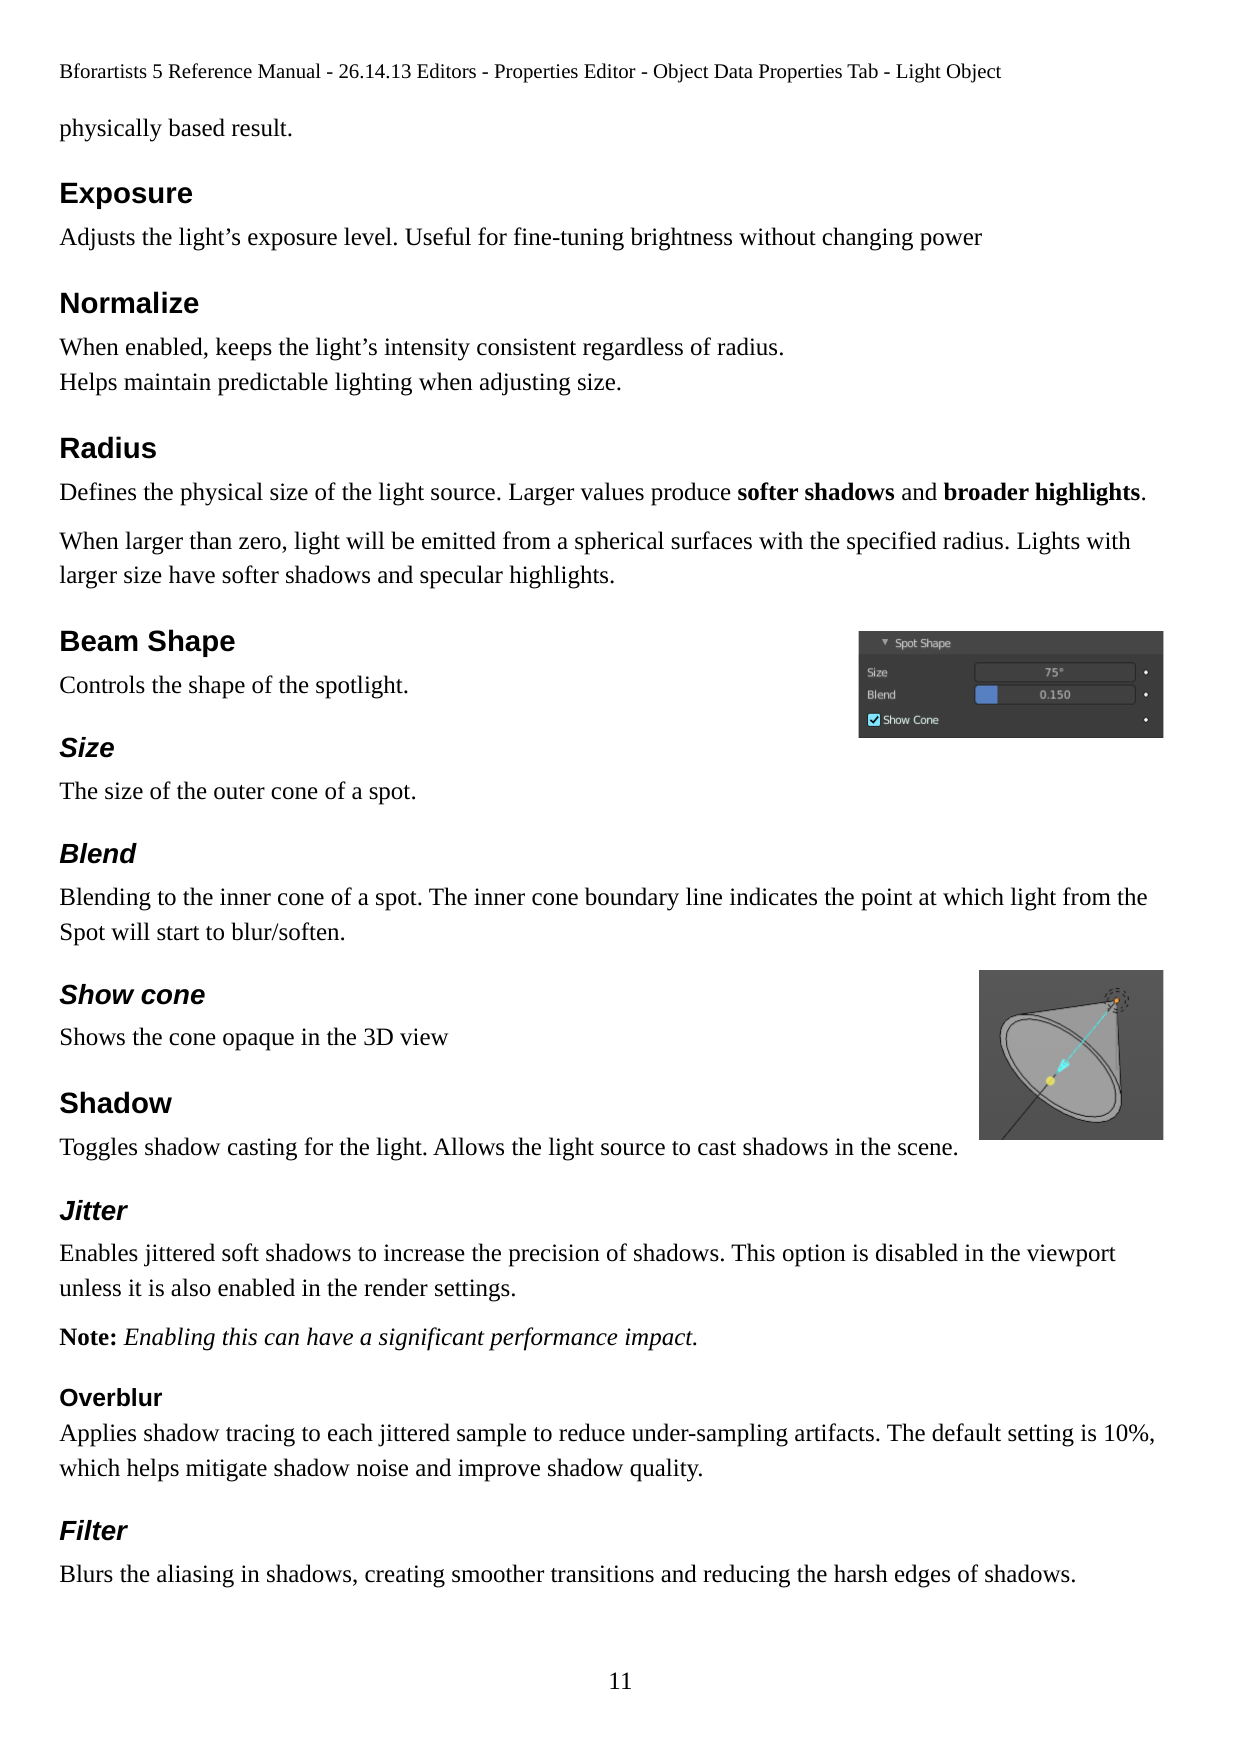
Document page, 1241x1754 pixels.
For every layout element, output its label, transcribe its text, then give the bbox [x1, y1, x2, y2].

subtitle Beam Shape [59, 624, 1181, 658]
subtitle Radius [59, 431, 1181, 464]
subtitle Shadow [59, 1086, 979, 1120]
subtitle [1164, 1086, 1181, 1120]
subtitle Exposure [59, 176, 1181, 210]
subtitle Blend [59, 838, 1181, 869]
text Blending to the inner cone of a spot. The inner cone boundary line indicates the point at which light from the Spot will start to blur/soften. [59, 882, 1181, 945]
subtitle Filter [59, 1514, 1181, 1546]
text Blurs the aliasing in shadows, creating smoother transitions and reducing the harsh edges of shadows. [59, 1559, 1181, 1587]
text Defines the physical size of the light source. Larger values produce softer shadows and broader highlights. [59, 477, 1181, 506]
text Applies shadow tracing to each jittered sample to reduce under-sampling artifacts. The default setting is 10%, which helps mitigate shadow noise and improve shadow quality. [59, 1418, 1181, 1481]
text Toggles shadow casting for the light. Allows the light source to cast shadows in the scene. [59, 1132, 1181, 1161]
subtitle Normalize [59, 286, 1181, 320]
picture [979, 970, 1164, 1140]
text The size of the outer cone of a spot. [59, 776, 1181, 805]
subtitle Show cone [59, 978, 979, 1010]
subtitle Jitter [59, 1194, 1181, 1226]
subtitle [1164, 978, 1181, 1010]
subtitle Size [59, 732, 1181, 764]
text Note: Enabling this can have a significant performance impact. [59, 1322, 1181, 1351]
text physically based result. [59, 113, 1181, 141]
text Adjusts the light’s exposure level. Useful for fine-tuning brightness without changing power [59, 222, 1181, 251]
subtitle Overblur [59, 1383, 1181, 1412]
text Enables jittered soft shadows to increase the precision of shadows. This option is disabled in the viewport unless it is also enabled in the render settings. [59, 1238, 1181, 1302]
text Shows the cone opaque in the 3D view [59, 1022, 979, 1051]
picture [858, 631, 1164, 738]
text When larger than zero, light will be emitted from a spherical surfaces with the specified radius. Lights with larger size have softer shadows and specular highlights. [59, 526, 1181, 589]
text When enabled, keeps the light’s intensity consistent regardless of radius. Helps maintain predictable lighting when adjusting size. [59, 332, 1181, 396]
text Controls the shape of the spotlight. [59, 670, 858, 699]
